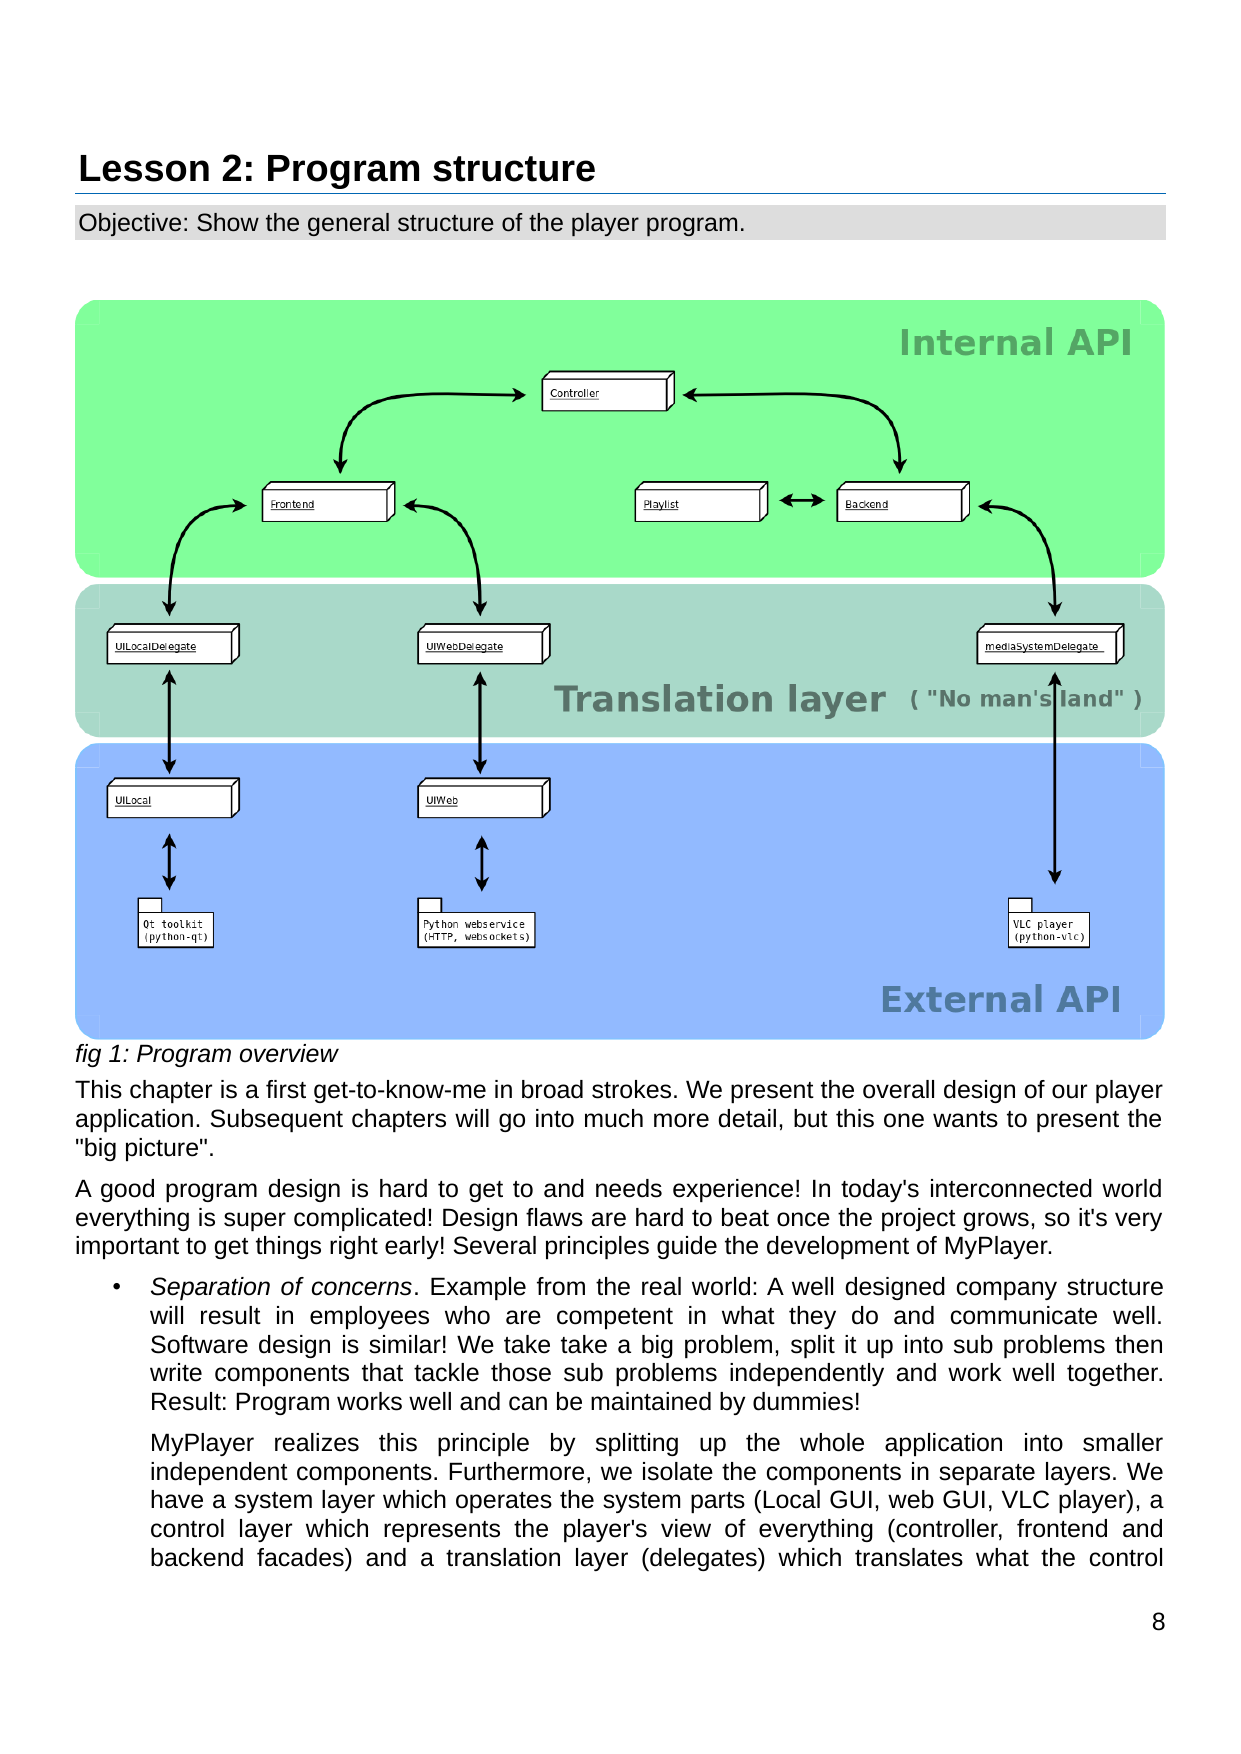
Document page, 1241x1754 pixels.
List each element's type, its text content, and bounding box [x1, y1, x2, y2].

subtitle Lesson 2: Program structure [75, 143, 1166, 193]
text This chapter is a first get-to-know-me in broad strokes. We present the overall design of our player application. Subsequent chapters will go into much more detail, but this one wants to present the "big picture". [75, 1076, 1166, 1162]
text Objective: Show the general structure of the player program. [75, 205, 1166, 240]
text A good program design is hard to get to and needs experience! In today's interconnected world everything is super complicated! Design flaws are hard to beat once the project grows, so it's very important to get things right early! Several principles guide the development of MyPlayer. [75, 1174, 1166, 1260]
list MyPlayer realizes this principle by splitting up the whole application into smaller independent components. Furthermore, we isolate the components in separate layers. We have a system layer which operates the system parts (Local GUI, web GUI, VLC player), a control layer which represents the player's view of everything (controller, frontend and backend facades) and a translation layer (delegates) which translates what the control [112, 1428, 1166, 1572]
picture [75, 300, 1166, 1040]
text fig 1: Program overview [75, 1040, 1166, 1068]
list Separation of concerns. Example from the real world: A well designed company structure will result in employees who are competent in what they do and communicate well. Software design is similar! We take take a big problem, split it up into sub problems then write components that tackle those sub problems independently and work well together. Result: Program works well and can be maintained by dummies! [112, 1272, 1166, 1416]
